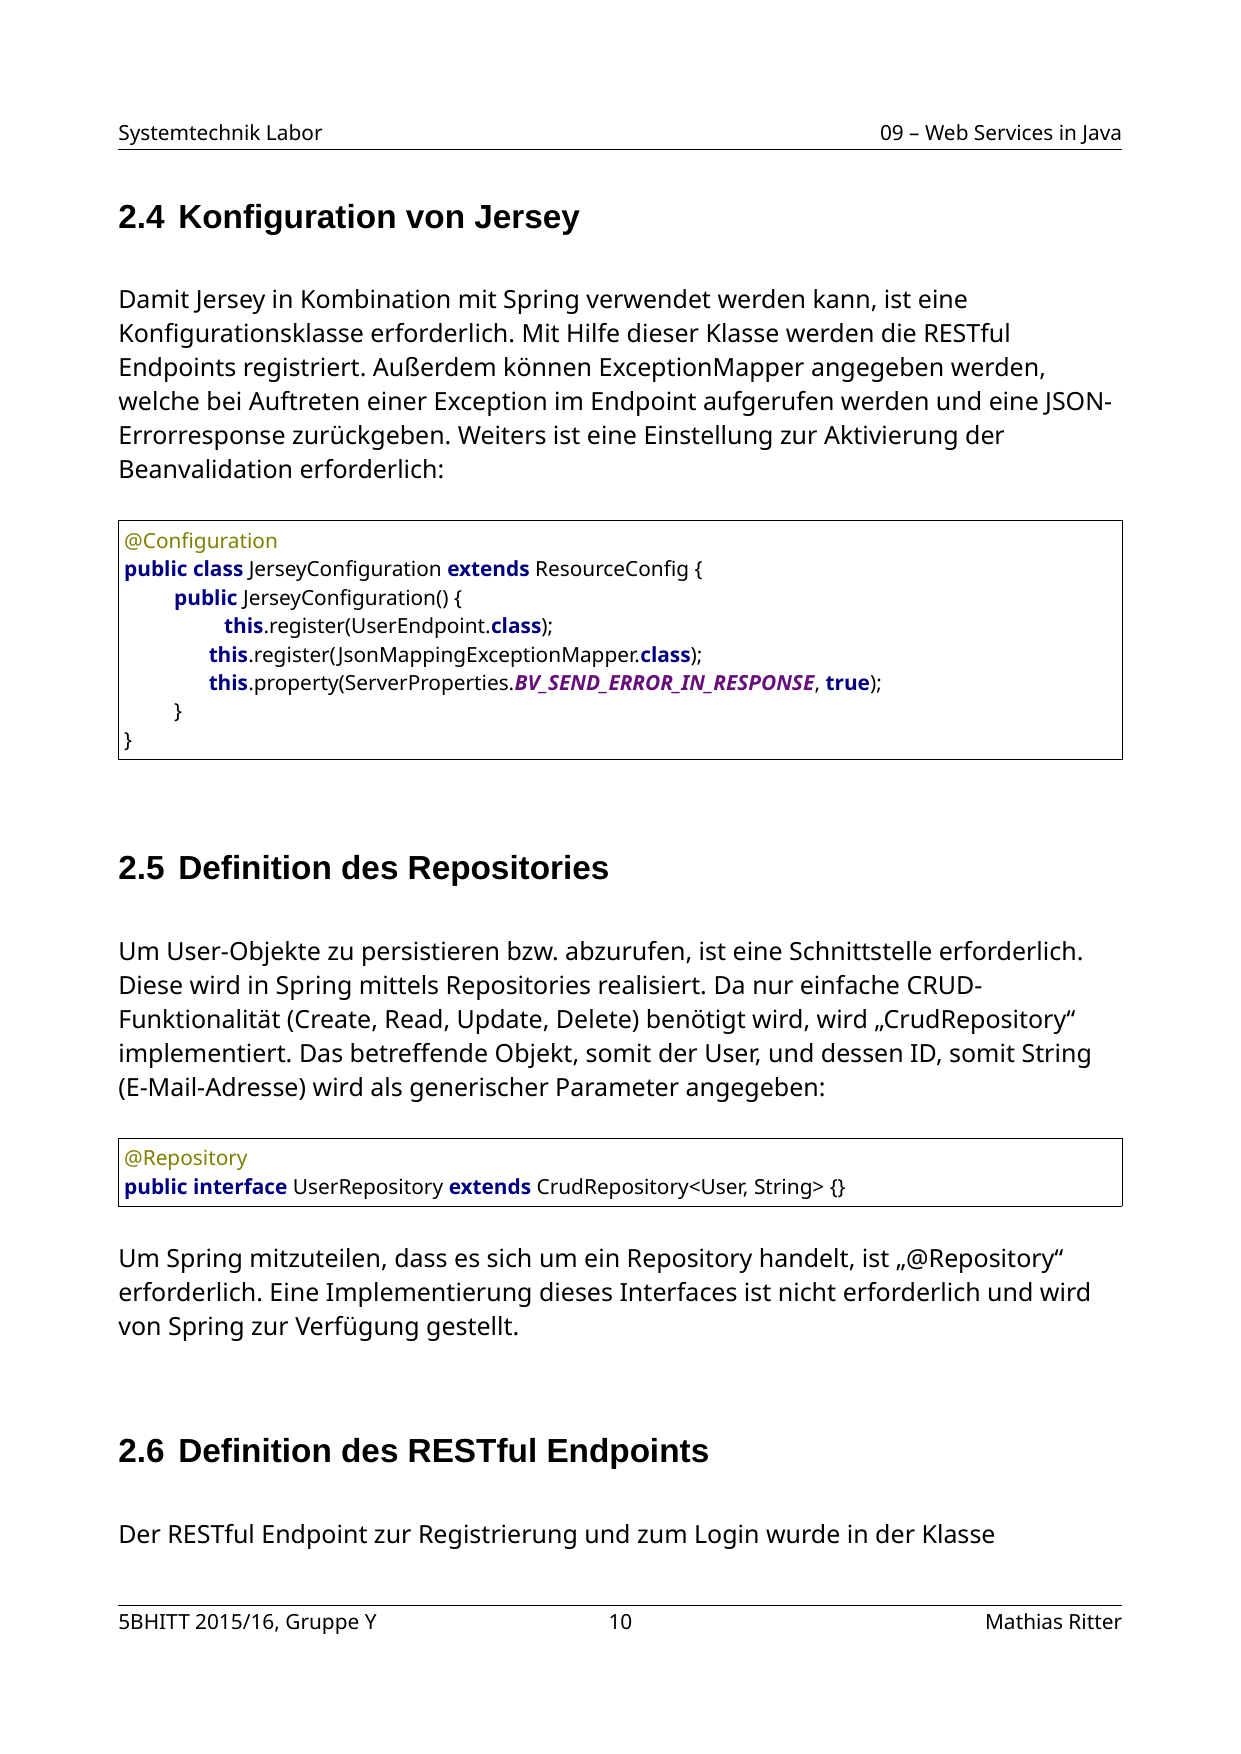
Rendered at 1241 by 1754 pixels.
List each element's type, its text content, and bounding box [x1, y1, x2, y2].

subtitle Konfiguration von Jersey [118, 197, 1122, 235]
subtitle Definition des Repositories [118, 848, 1122, 887]
text Um User-Objekte zu persistieren bzw. abzurufen, ist eine Schnittstelle erforderlich. Diese wird in Spring mittels Repositories realisiert. Da nur einfache CRUD-Funktionalität (Create, Read, Update, Delete) benötigt wird, wird „CrudRepository“ implementiert. Das betreffende Objekt, somit der User, und dessen ID, somit String (E-Mail-Adresse) wird als generischer Parameter angegeben: [118, 933, 1122, 1104]
subtitle Definition des RESTful Endpoints [118, 1431, 1122, 1470]
text Der RESTful Endpoint zur Registrierung und zum Login wurde in der Klasse [118, 1516, 1122, 1551]
table_header @Configuration public class JerseyConfiguration extends ResourceConfig { public JerseyConfiguration() { this.register(UserEndpoint.class); this.register(JsonMappingExceptionMapper.class); this.property(ServerProperties.BV_SEND_ERROR_IN_RESPONSE, true); } } [119, 521, 1122, 759]
text Um Spring mitzuteilen, dass es sich um ein Repository handelt, ist „@Repository“ erforderlich. Eine Implementierung dieses Interfaces ist nicht erforderlich und wird von Spring zur Verfügung gestellt. [118, 1240, 1122, 1342]
text Damit Jersey in Kombination mit Spring verwendet werden kann, ist eine Konfigurationsklasse erforderlich. Mit Hilfe dieser Klasse werden die RESTful Endpoints registriert. Außerdem können ExceptionMapper angegeben werden, welche bei Auftreten einer Exception im Endpoint aufgerufen werden und eine JSON-Errorresponse zurückgeben. Weiters ist eine Einstellung zur Aktivierung der Beanvalidation erforderlich: [118, 282, 1122, 486]
table_header @Repository public interface UserRepository extends CrudRepository<User, String> {} [119, 1139, 1122, 1206]
